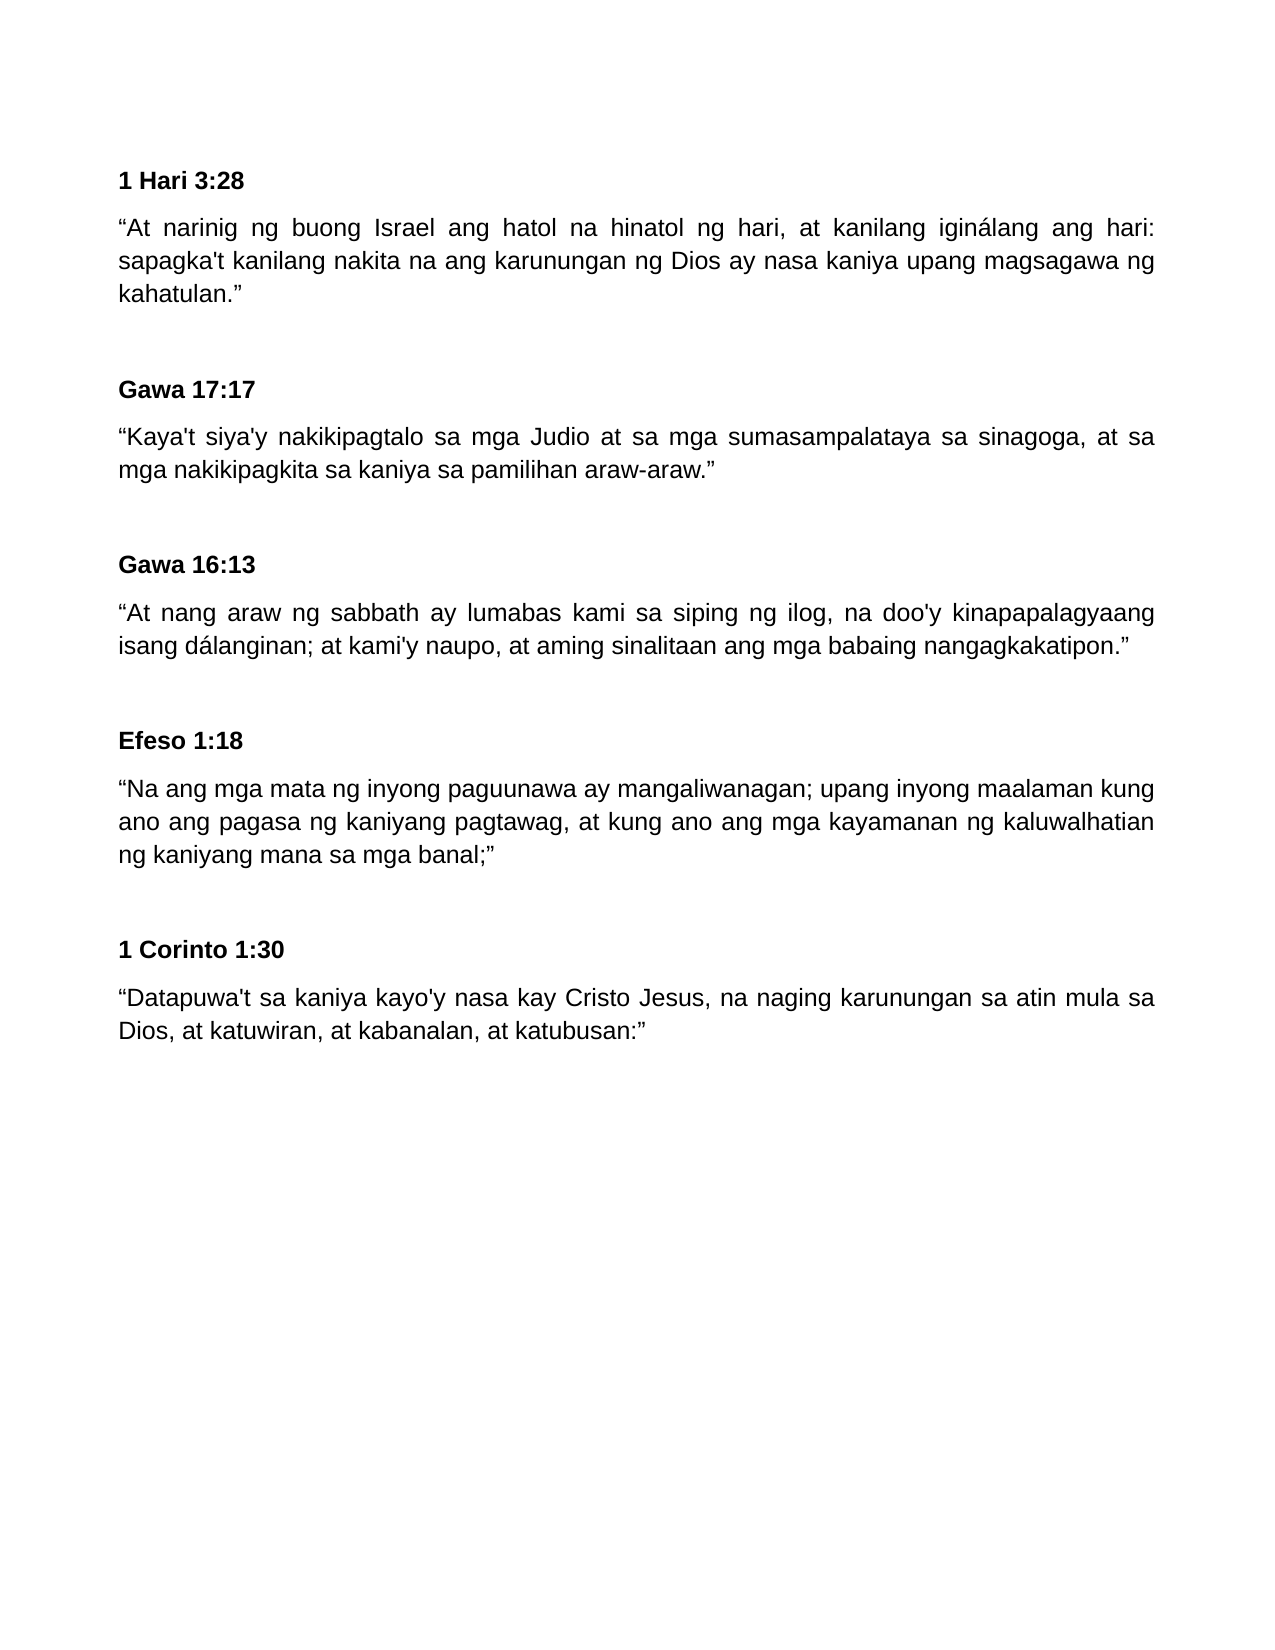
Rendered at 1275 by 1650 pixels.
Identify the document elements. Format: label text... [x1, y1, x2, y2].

text “At narinig ng buong Israel ang hatol na hinatol ng hari, at kanilang iginálang ang hari: sapagka't kanilang nakita na ang karunungan ng Dios ay nasa kaniya upang magsagawa ng kahatulan.” [118, 213, 1157, 308]
text “At nang araw ng sabbath ay lumabas kami sa siping ng ilog, na doo'y kinapapalagyaang isang dálanginan; at kami'y naupo, at aming sinalitaan ang mga babaing nangagkakatipon.” [118, 598, 1157, 660]
text 1 Hari 3:28 [118, 166, 1157, 194]
text Gawa 16:13 [118, 550, 1157, 579]
text Efeso 1:18 [118, 726, 1157, 755]
text “Na ang mga mata ng inyong paguunawa ay mangaliwanagan; upang inyong maalaman kung ano ang pagasa ng kaniyang pagtawag, at kung ano ang mga kayamanan ng kaluwalhatian ng kaniyang mana sa mga banal;” [118, 774, 1157, 869]
text Gawa 17:17 [118, 374, 1157, 403]
text “Kaya't siya'y nakikipagtalo sa mga Judio at sa mga sumasampalataya sa sinagoga, at sa mga nakikipagkita sa kaniya sa pamilihan araw-araw.” [118, 422, 1157, 484]
text “Datapuwa't sa kaniya kayo'y nasa kay Cristo Jesus, na naging karunungan sa atin mula sa Dios, at katuwiran, at kabanalan, at katubusan:” [118, 983, 1157, 1044]
text 1 Corinto 1:30 [118, 935, 1157, 964]
